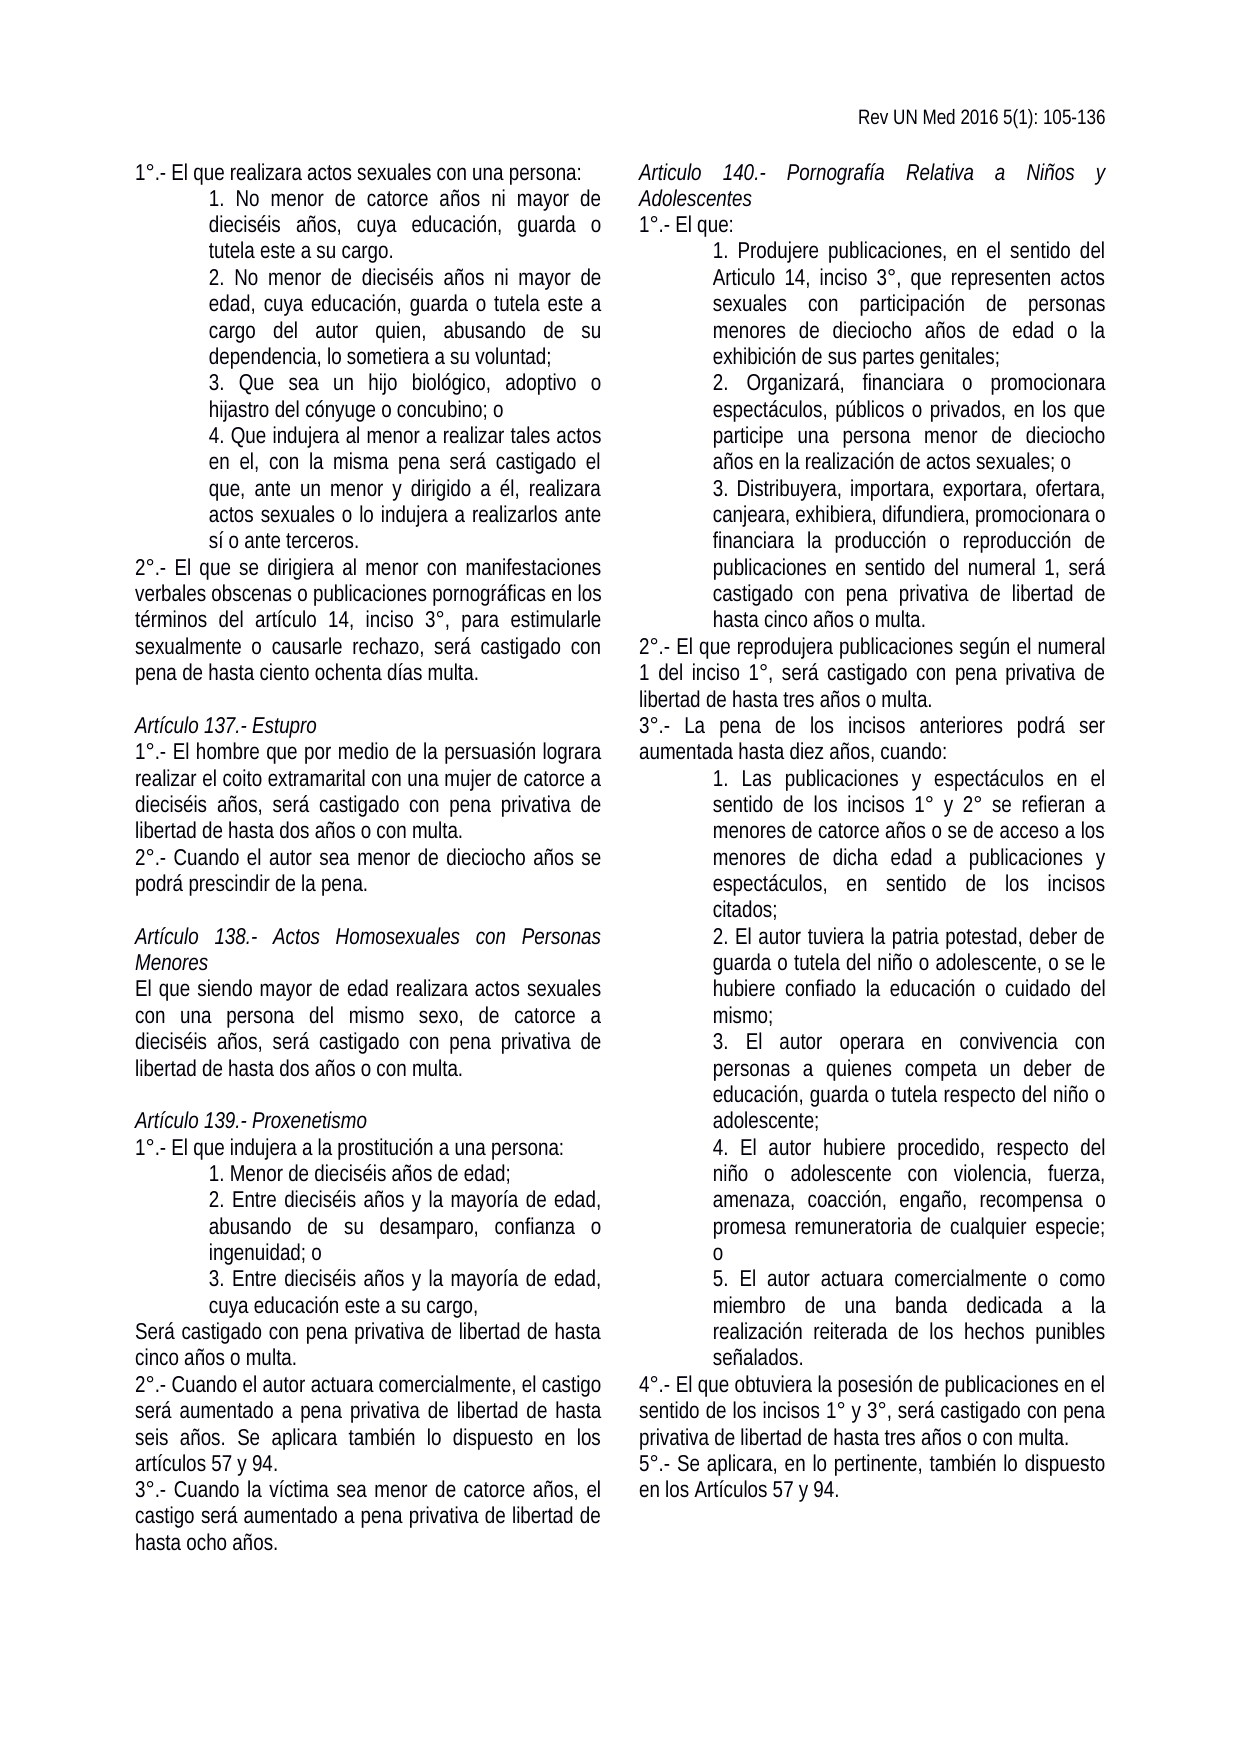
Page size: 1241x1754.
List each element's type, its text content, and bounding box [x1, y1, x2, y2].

text 3. Entre dieciséis años y la mayoría de edad, cuya educación este a su cargo, [209, 1265, 601, 1318]
text El que siendo mayor de edad realizara actos sexuales con una persona del mismo sexo, de catorce a dieciséis años, será castigado con pena privativa de libertad de hasta dos años o con multa. [135, 975, 601, 1081]
text 3. El autor operara en convivencia con personas a quienes competa un deber de educación, guarda o tutela respecto del niño o adolescente; [713, 1028, 1106, 1133]
text 1°.- El que realizara actos sexuales con una persona: [135, 158, 601, 185]
text 2°.- Cuando el autor sea menor de dieciocho años se podrá prescindir de la pena. [135, 844, 601, 896]
text 2°.- El que se dirigiera al menor con manifestaciones verbales obscenas o publicaciones pornográficas en los términos del artículo 14, inciso 3°, para estimularle sexualmente o causarle rechazo, será castigado con pena de hasta ciento ochenta días multa. [135, 554, 601, 686]
text 2°.- El que reprodujera publicaciones según el numeral 1 del inciso 1°, será castigado con pena privativa de libertad de hasta tres años o multa. [639, 633, 1106, 712]
text 5. El autor actuara comercialmente o como miembro de una banda dedicada a la realización reiterada de los hechos punibles señalados. [713, 1265, 1106, 1371]
text Será castigado con pena privativa de libertad de hasta cinco años o multa. [135, 1318, 601, 1371]
text 3°.- Cuando la víctima sea menor de catorce años, el castigo será aumentado a pena privativa de libertad de hasta ocho años. [135, 1476, 601, 1555]
text Artículo 138.- Actos Homosexuales con Personas Menores [135, 923, 601, 975]
text 4. El autor hubiere procedido, respecto del niño o adolescente con violencia, fuerza, amenaza, coacción, engaño, recompensa o promesa remuneratoria de cualquier especie; o [713, 1133, 1106, 1265]
text Articulo 140.- Pornografía Relativa a Niños y Adolescentes [639, 158, 1106, 211]
text 4. Que indujera al menor a realizar tales actos en el, con la misma pena será castigado el que, ante un menor y dirigido a él, realizara actos sexuales o lo indujera a realizarlos ante sí o ante terceros. [209, 422, 601, 554]
text 2. Entre dieciséis años y la mayoría de edad, abusando de su desamparo, confianza o ingenuidad; o [209, 1186, 601, 1265]
text 5°.- Se aplicara, en lo pertinente, también lo dispuesto en los Artículos 57 y 94. [639, 1450, 1106, 1502]
text 1°.- El que indujera a la prostitución a una persona: [135, 1133, 601, 1160]
text 1. Produjere publicaciones, en el sentido del Articulo 14, inciso 3°, que representen actos sexuales con participación de personas menores de dieciocho años de edad o la exhibición de sus partes genitales; [713, 237, 1106, 369]
text 4°.- El que obtuviera la posesión de publicaciones en el sentido de los incisos 1° y 3°, será castigado con pena privativa de libertad de hasta tres años o con multa. [639, 1371, 1106, 1450]
text Artículo 137.- Estupro [135, 712, 601, 738]
text 1°.- El hombre que por medio de la persuasión lograra realizar el coito extramarital con una mujer de catorce a dieciséis años, será castigado con pena privativa de libertad de hasta dos años o con multa. [135, 738, 601, 844]
text 1. Las publicaciones y espectáculos en el sentido de los incisos 1° y 2° se refieran a menores de catorce años o se de acceso a los menores de dicha edad a publicaciones y espectáculos, en sentido de los incisos citados; [713, 764, 1106, 923]
text 1. No menor de catorce años ni mayor de dieciséis años, cuya educación, guarda o tutela este a su cargo. [209, 185, 601, 264]
text 2°.- Cuando el autor actuara comercialmente, el castigo será aumentado a pena privativa de libertad de hasta seis años. Se aplicara también lo dispuesto en los artículos 57 y 94. [135, 1371, 601, 1476]
text 2. Organizará, financiara o promocionara espectáculos, públicos o privados, en los que participe una persona menor de dieciocho años en la realización de actos sexuales; o [713, 369, 1106, 475]
text 3. Que sea un hijo biológico, adoptivo o hijastro del cónyuge o concubino; o [209, 369, 601, 422]
text 3°.- La pena de los incisos anteriores podrá ser aumentada hasta diez años, cuando: [639, 712, 1106, 764]
text 1. Menor de dieciséis años de edad; [209, 1160, 601, 1186]
text 2. No menor de dieciséis años ni mayor de edad, cuya educación, guarda o tutela este a cargo del autor quien, abusando de su dependencia, lo sometiera a su voluntad; [209, 264, 601, 369]
text 1°.- El que: [639, 211, 1106, 237]
text Artículo 139.- Proxenetismo [135, 1107, 601, 1133]
text 2. El autor tuviera la patria potestad, deber de guarda o tutela del niño o adolescente, o se le hubiere confiado la educación o cuidado del mismo; [713, 923, 1106, 1028]
text 3. Distribuyera, importara, exportara, ofertara, canjeara, exhibiera, difundiera, promocionara o financiara la producción o reproducción de publicaciones en sentido del numeral 1, será castigado con pena privativa de libertad de hasta cinco años o multa. [713, 475, 1106, 633]
